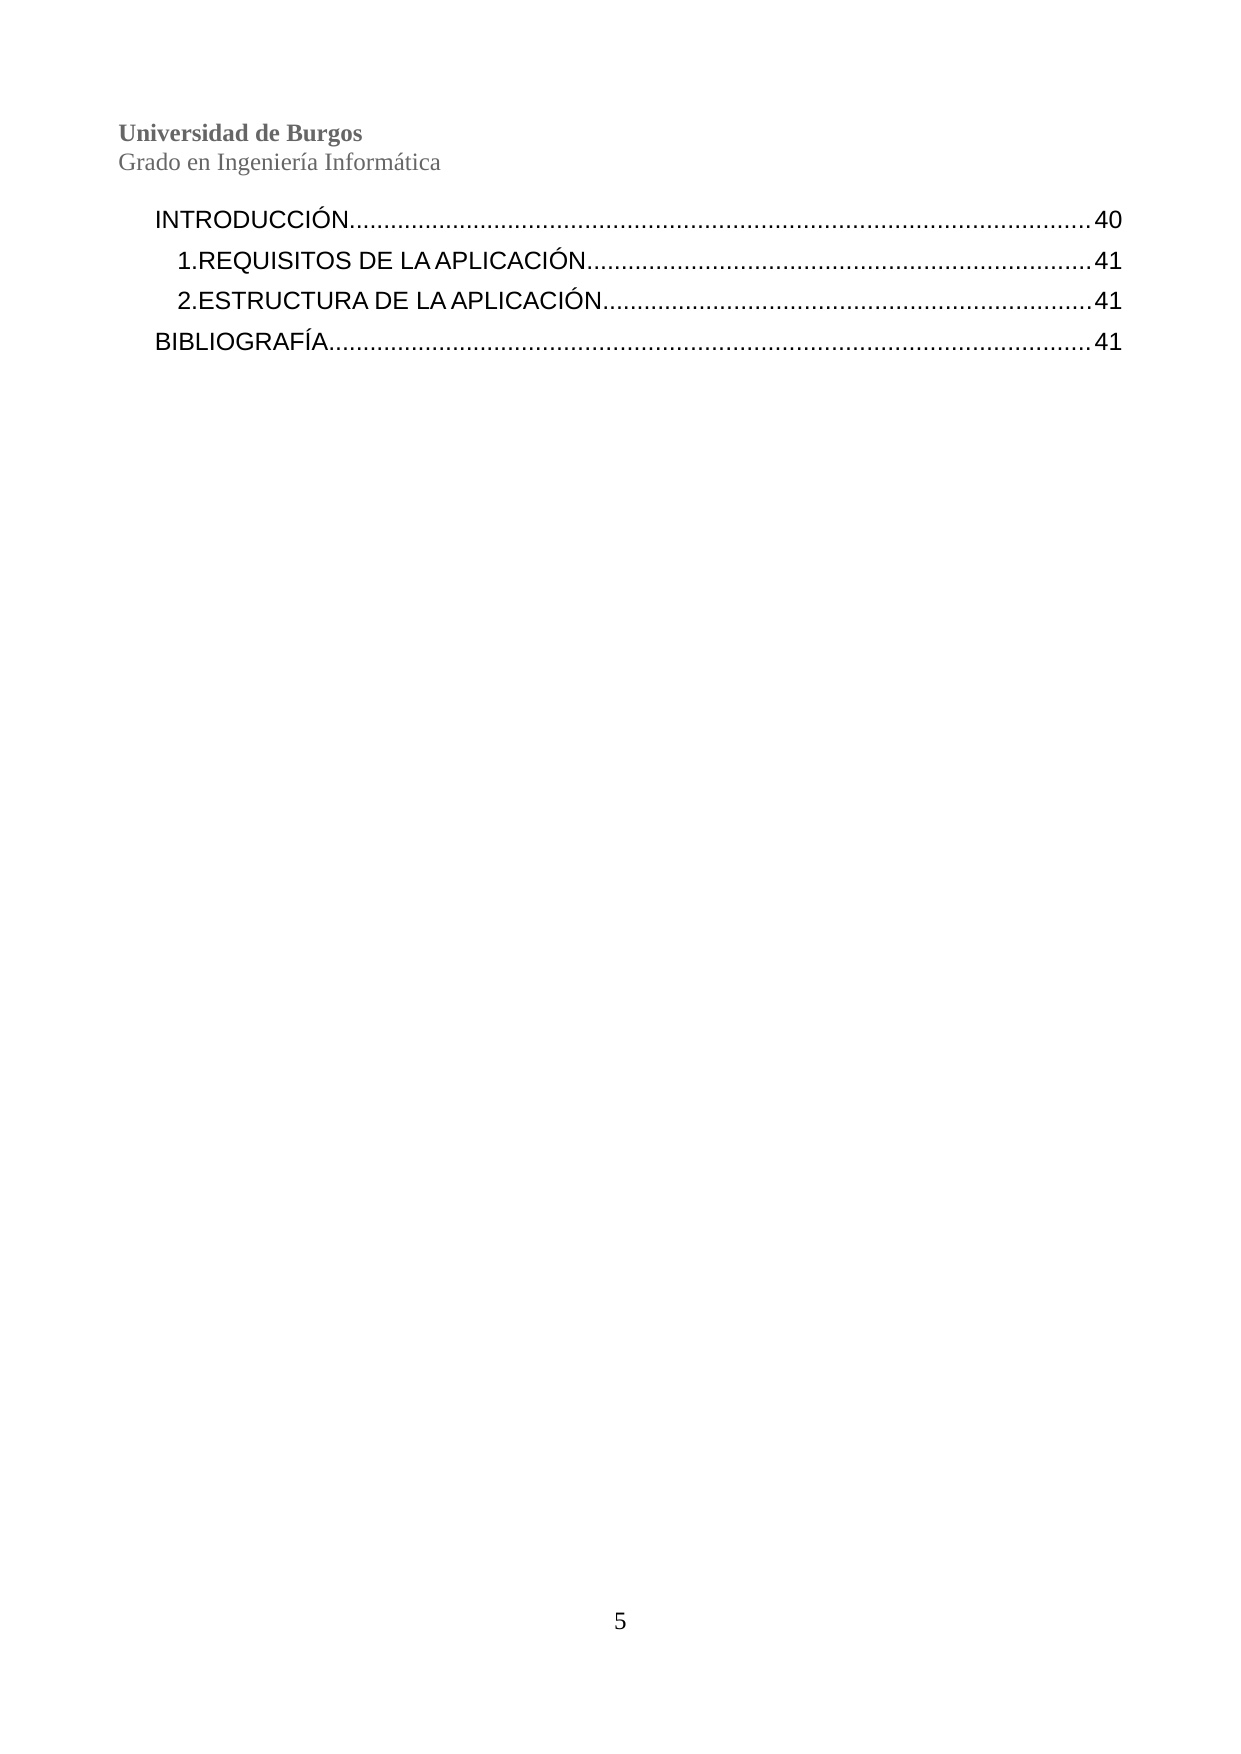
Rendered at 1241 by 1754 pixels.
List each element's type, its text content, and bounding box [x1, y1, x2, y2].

text 2.ESTRUCTURA DE LA APLICACIÓN 41 [177, 286, 1122, 315]
text INTRODUCCIÓN 40 [148, 205, 1122, 234]
text BIBLIOGRAFÍA 41 [148, 327, 1122, 356]
text 1.REQUISITOS DE LA APLICACIÓN 41 [177, 246, 1122, 274]
